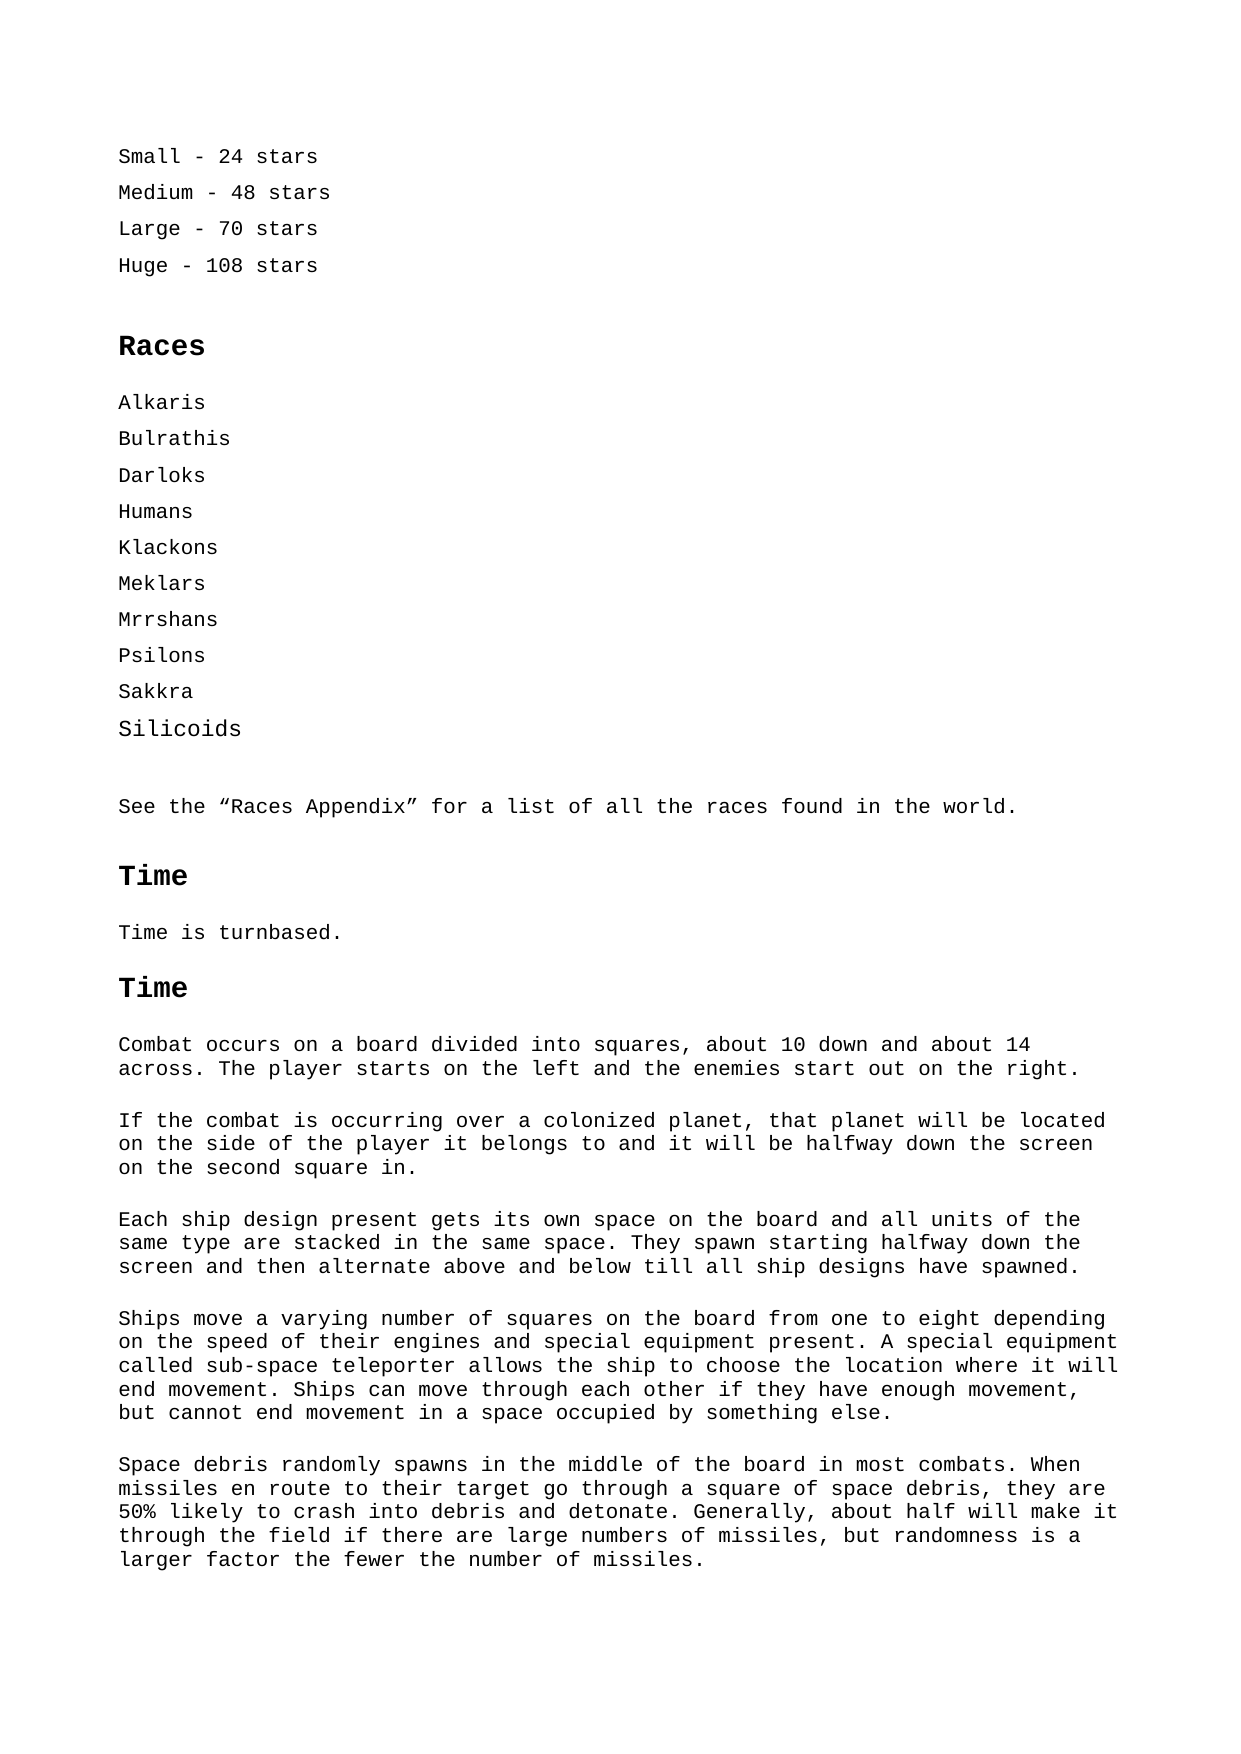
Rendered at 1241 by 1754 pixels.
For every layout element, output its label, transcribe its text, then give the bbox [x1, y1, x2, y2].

text See the “Races Appendix” for a list of all the races found in the world. [118, 797, 1122, 820]
text Time is turnbased. [118, 922, 1122, 945]
text Small - 24 stars [118, 146, 1122, 170]
text Silicoids [118, 718, 1122, 743]
text Time [118, 861, 1122, 894]
text Psilons [118, 645, 1122, 669]
text Klackons [118, 537, 1122, 561]
text Huge - 108 stars [118, 254, 1122, 278]
text Space debris randomly spawns in the middle of the board in most combats. When missiles en route to their target go through a square of space debris, they are 50% likely to crash into debris and detonate. Generally, about half will make it through the field if there are large numbers of missiles, but randomness is a larger factor the fewer the number of missiles. [118, 1454, 1122, 1572]
text Alkaris [118, 392, 1122, 416]
text Meklars [118, 573, 1122, 597]
text Combat occurs on a board divided into squares, about 10 down and about 14 across. The player starts on the left and the enemies start out on the right. [118, 1034, 1122, 1082]
text If the combat is occurring over a colonized planet, that planet will be located on the side of the player it belongs to and it will be halfway down the screen on the second square in. [118, 1110, 1122, 1181]
text Races [118, 331, 1122, 364]
text Bulrathis [118, 428, 1122, 452]
text Sakkra [118, 681, 1122, 705]
text Large - 70 stars [118, 218, 1122, 242]
text Ships move a varying number of squares on the board from one to eight depending on the speed of their engines and special equipment present. A special equipment called sub-space teleporter allows the ship to choose the location where it will end movement. Ships can move through each other if they have enough movement, but cannot end movement in a space occupied by something else. [118, 1308, 1122, 1426]
text Mrrshans [118, 609, 1122, 633]
text Time [118, 973, 1122, 1006]
text Medium - 48 stars [118, 182, 1122, 206]
text Darloks [118, 464, 1122, 488]
text Humans [118, 501, 1122, 524]
text Each ship design present gets its own space on the board and all units of the same type are stacked in the same space. They spawn starting halfway down the screen and then alternate above and below till all ship designs have spawned. [118, 1209, 1122, 1280]
